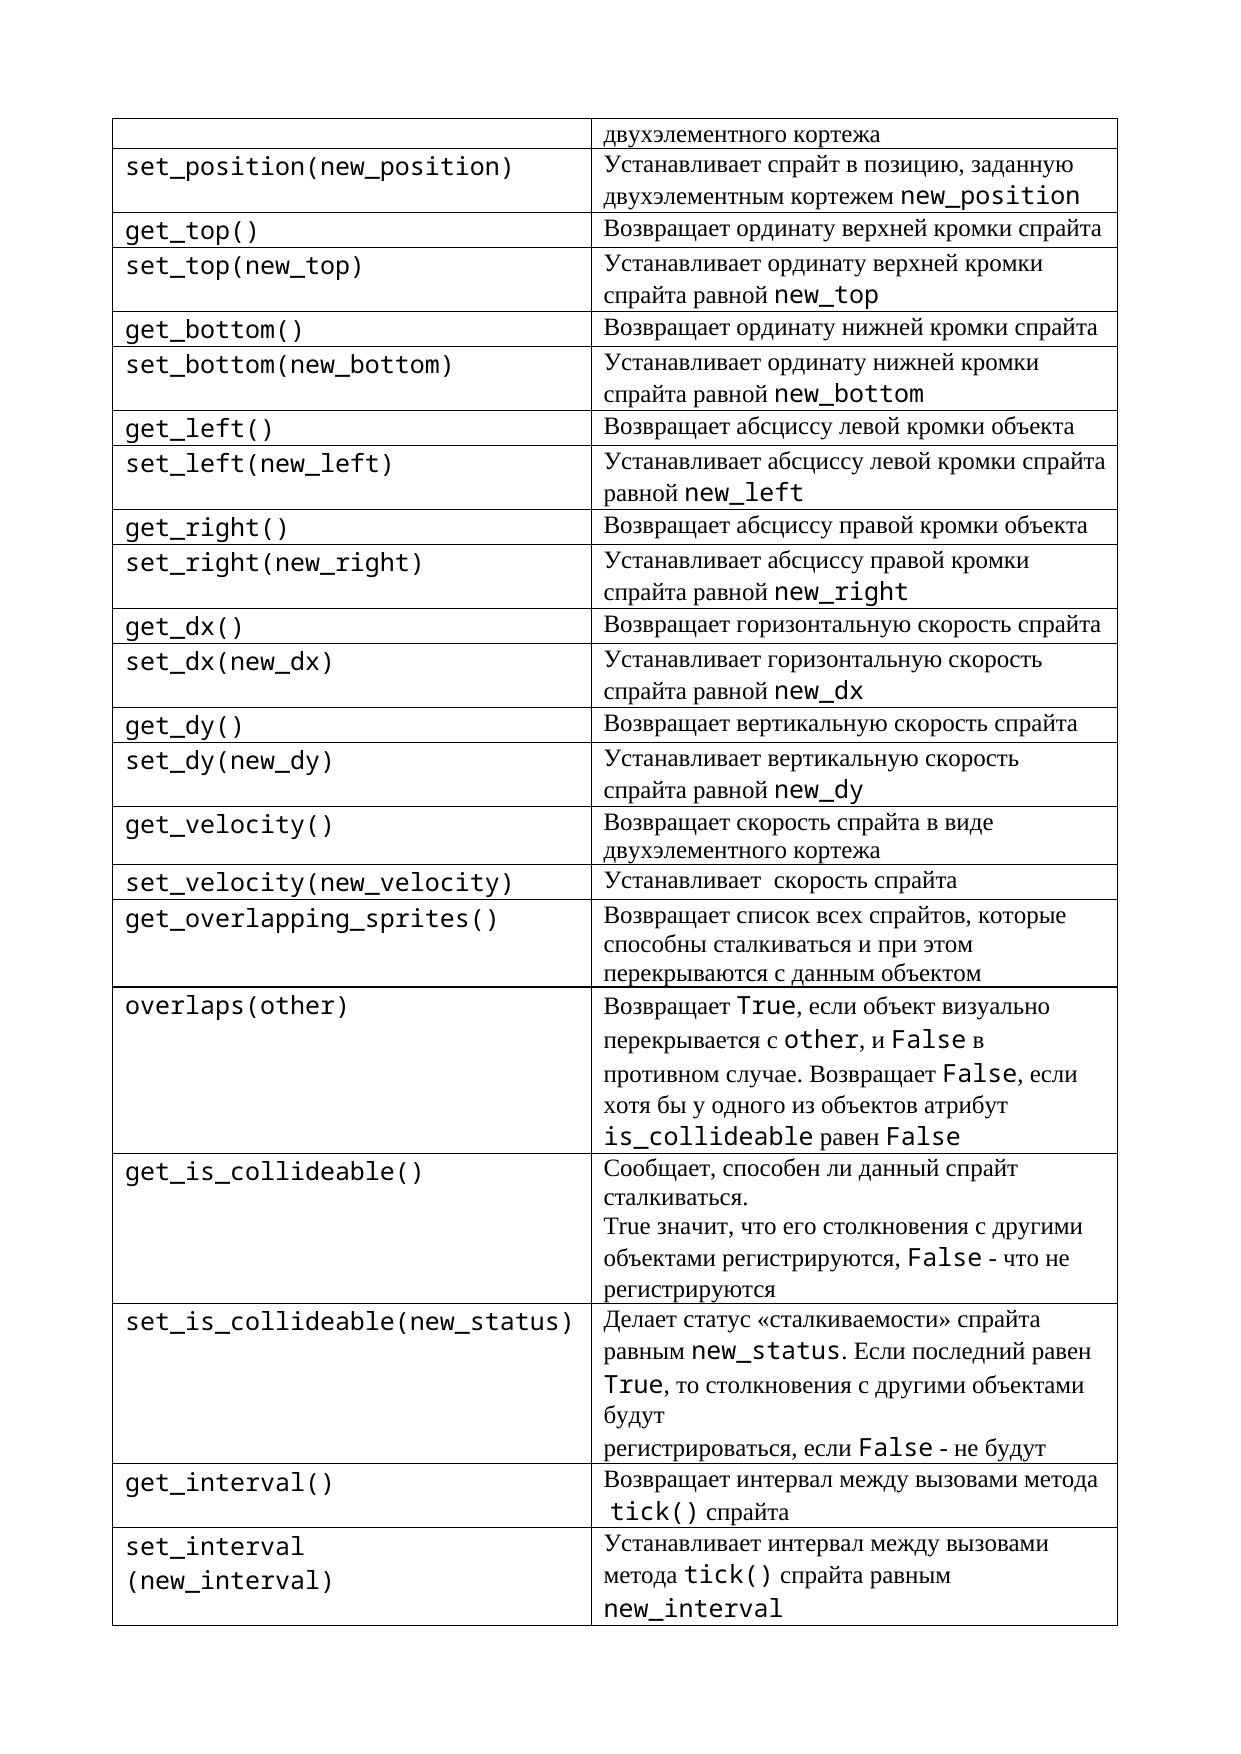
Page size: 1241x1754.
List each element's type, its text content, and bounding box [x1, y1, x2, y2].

table_cell get_dy() [113, 708, 591, 742]
table_cell Возвращает ординату верхней кромки спрайта [592, 213, 1117, 247]
table_cell Устанавливает вертикальную скорость спрайта равной new_dy [592, 743, 1117, 806]
table_cell overlaps(other) [113, 988, 591, 1152]
table_cell get_right() [113, 510, 591, 544]
table_cell get_dx() [113, 609, 591, 643]
table_cell set_interval (new_interval) [113, 1528, 591, 1625]
table_cell Устанавливает спрайт в позицию, заданную двухэлементным кортежем new_position [592, 149, 1117, 212]
table_cell Устанавливает интервал между вызовами метода tick() спрайта равным new_interval [592, 1528, 1117, 1625]
table_cell set_right(new_right) [113, 545, 591, 608]
table_cell set_left(new_left) [113, 446, 591, 509]
table_cell Возвращает True, если объект визуально перекрывается с other, и False в противном случае. Возвращает False, если хотя бы у одного из объектов атрибут is_collideable равен False [592, 988, 1117, 1152]
table_cell Возвращает абсциссу левой кромки объекта [592, 411, 1117, 445]
table_cell Устанавливает абсциссу правой кромки спрайта равной new_right [592, 545, 1117, 608]
table_cell get_overlapping_sprites() [113, 900, 591, 986]
table_cell set_is_collideable(new_status) [113, 1304, 591, 1463]
table_cell Возвращает абсциссу правой кромки объекта [592, 510, 1117, 544]
table_cell Возвращает ординату нижней кромки спрайта [592, 312, 1117, 346]
table_cell Устанавливает абсциссу левой кромки спрайта равной new_left [592, 446, 1117, 509]
table_cell get_bottom() [113, 312, 591, 346]
table_cell get_interval() [113, 1464, 591, 1527]
table_cell Сообщает, способен ли данный спрайт сталкиваться. True значит, что его столкновения с другими объектами регистрируются, False - что не регистрируются [592, 1154, 1117, 1303]
table_cell set_top(new_top) [113, 248, 591, 311]
table_cell Возвращает интервал между вызовами метода tick() спрайта [592, 1464, 1117, 1527]
table_cell Устанавливает горизонтальную скорость спрайта равной new_dx [592, 644, 1117, 707]
table_cell [113, 119, 591, 148]
table_cell Возвращает список всех спрайтов, которые способны сталкиваться и при этом перекрываются с данным объектом [592, 900, 1117, 986]
table_cell get_left() [113, 411, 591, 445]
table_cell двухэлементного кортежа [592, 119, 1117, 148]
table_cell Возвращает горизонтальную скорость спрайта [592, 609, 1117, 643]
table_cell Возвращает вертикальную скорость спрайта [592, 708, 1117, 742]
table_cell get_is_collideable() [113, 1154, 591, 1303]
table_cell Возвращает скорость спрайта в виде двухэлементного кортежа [592, 807, 1117, 864]
table_cell get_top() [113, 213, 591, 247]
table_cell set_dx(new_dx) [113, 644, 591, 707]
table_cell set_position(new_position) [113, 149, 591, 212]
table_cell set_velocity(new_velocity) [113, 865, 591, 899]
table_cell Делает статус «сталкиваемости» спрайта равным new_status. Если последний равен True, то столкновения с другими объектами будут регистрироваться, если False - не будут [592, 1304, 1117, 1463]
table_cell set_bottom(new_bottom) [113, 347, 591, 410]
table_cell get_velocity() [113, 807, 591, 864]
table_cell Устанавливает скорость спрайта [592, 865, 1117, 899]
table_cell set_dy(new_dy) [113, 743, 591, 806]
table_cell Устанавливает ординату верхней кромки спрайта равной new_top [592, 248, 1117, 311]
table_cell Устанавливает ординату нижней кромки спрайта равной new_bottom [592, 347, 1117, 410]
